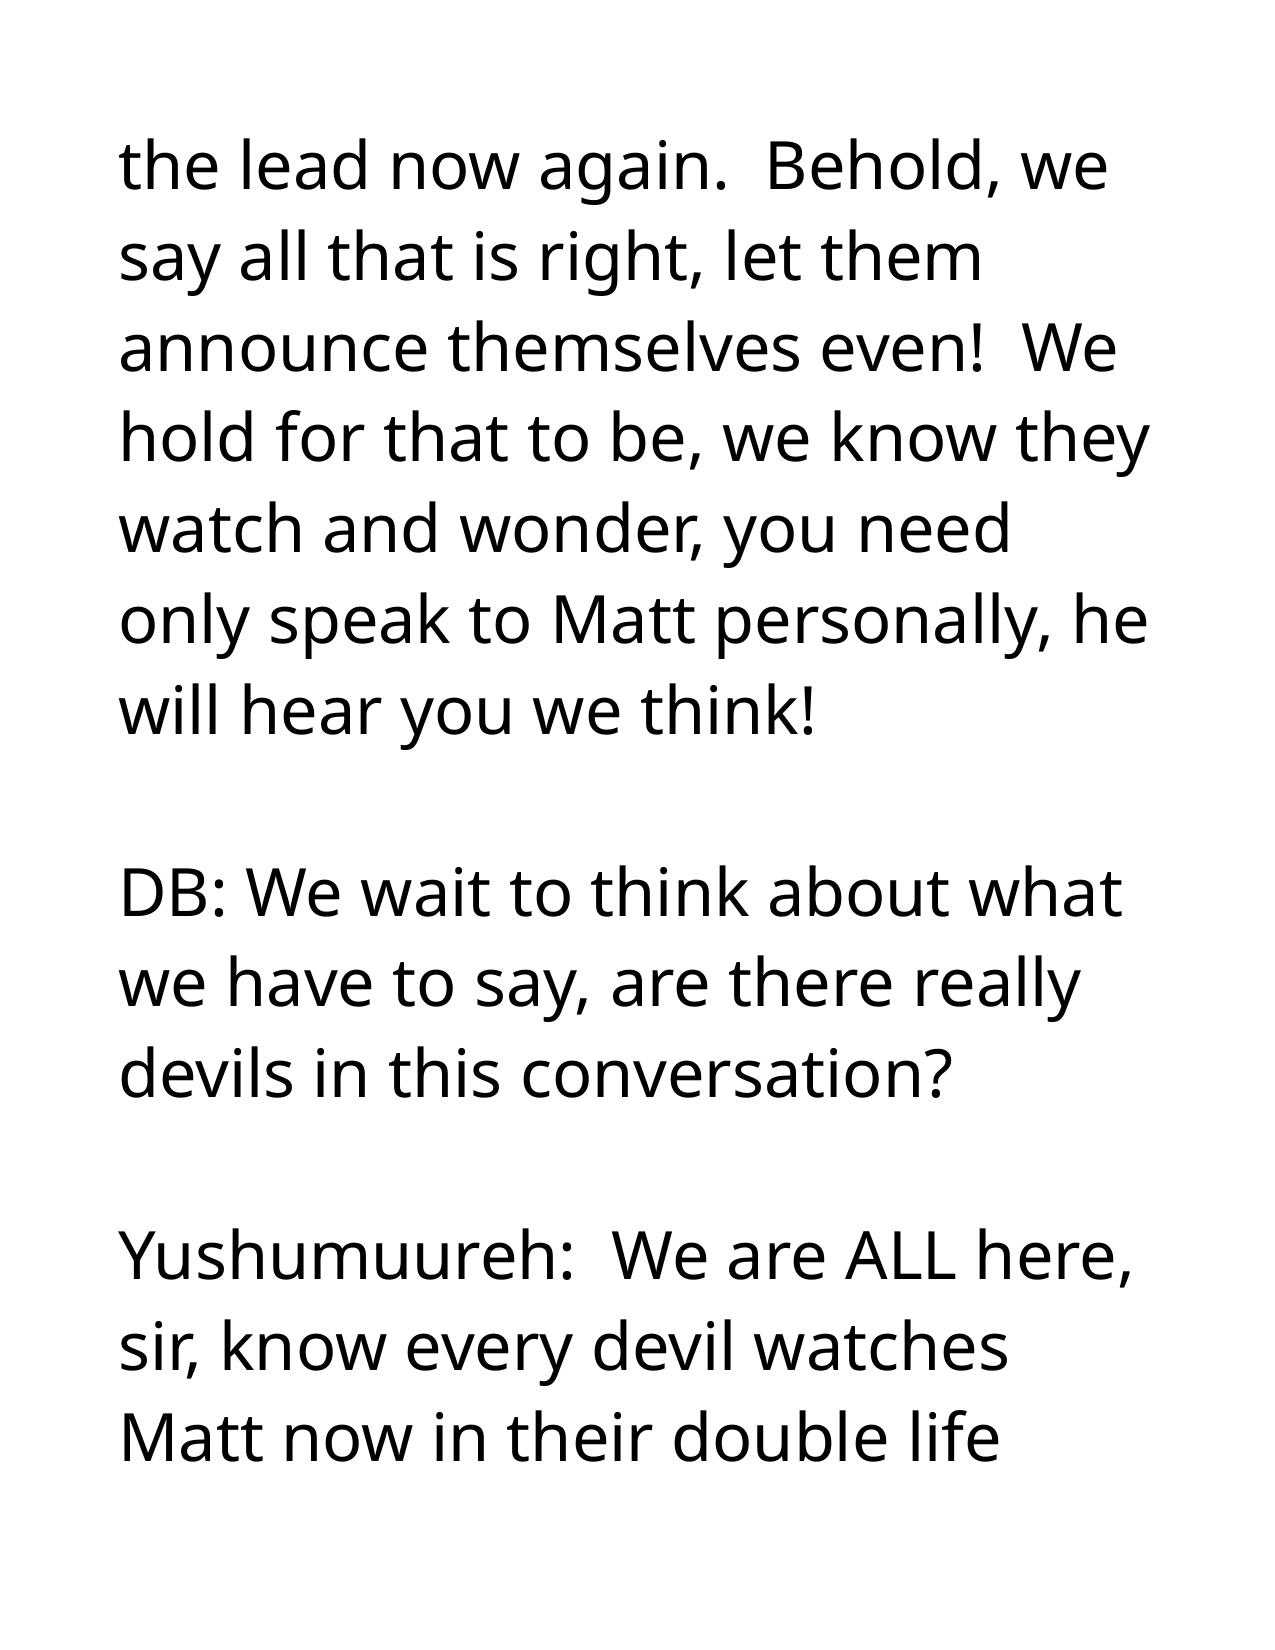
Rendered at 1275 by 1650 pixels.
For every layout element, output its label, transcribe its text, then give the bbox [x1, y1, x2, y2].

text Yushumuureh: We are ALL here, sir, know every devil watches Matt now in their double life [118, 1208, 1157, 1481]
text DB: We wait to think about what we have to say, are there really devils in this conversation? [118, 845, 1157, 1117]
text the lead now again. Behold, we say all that is right, let them announce themselves even! We hold for that to be, we know they watch and wonder, you need only speak to Matt personally, he will hear you we think! [118, 118, 1157, 754]
